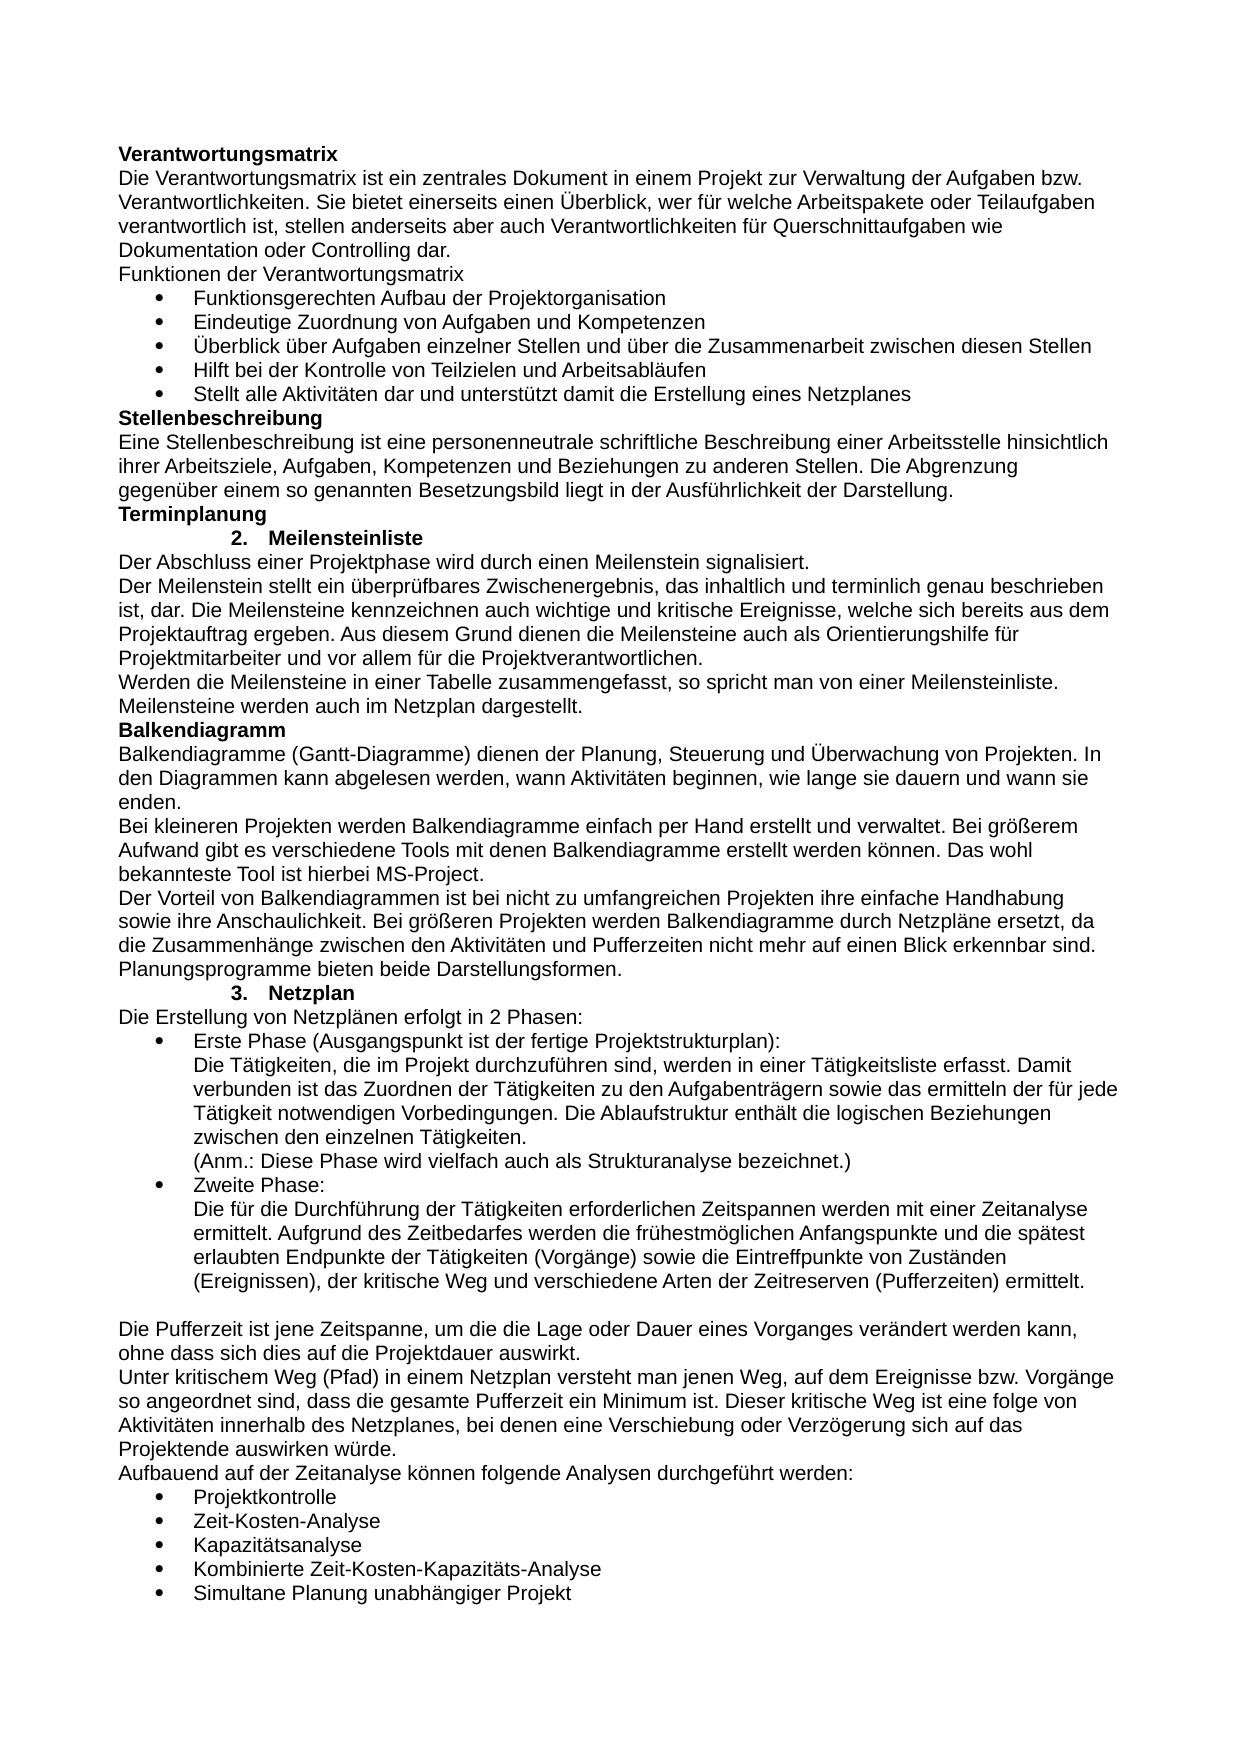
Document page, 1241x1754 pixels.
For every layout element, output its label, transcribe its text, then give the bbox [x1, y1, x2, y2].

text Werden die Meilensteine in einer Tabelle zusammengefasst, so spricht man von einer Meilensteinliste. Meilensteine werden auch im Netzplan dargestellt. [118, 670, 1122, 718]
text Die Erstellung von Netzplänen erfolgt in 2 Phasen: [118, 1005, 1122, 1029]
text Verantwortungsmatrix [118, 142, 1122, 166]
subtitle Balkendiagramm [118, 718, 1122, 742]
text Der Vorteil von Balkendiagrammen ist bei nicht zu umfangreichen Projekten ihre einfache Handhabung sowie ihre Anschaulichkeit. Bei größeren Projekten werden Balkendiagramme durch Netzpläne ersetzt, da die Zusammenhänge zwischen den Aktivitäten und Pufferzeiten nicht mehr auf einen Blick erkennbar sind. Planungsprogramme bieten beide Darstellungsformen. [118, 885, 1122, 981]
text Die Verantwortungsmatrix ist ein zentrales Dokument in einem Projekt zur Verwaltung der Aufgaben bzw. Verantwortlichkeiten. Sie bietet einerseits einen Überblick, wer für welche Arbeitspakete oder Teilaufgaben verantwortlich ist, stellen anderseits aber auch Verantwortlichkeiten für Querschnittaufgaben wie Dokumentation oder Controlling dar. [118, 166, 1122, 262]
subtitle Meilensteinliste [231, 526, 1122, 550]
list Zweite Phase: Die für die Durchführung der Tätigkeiten erforderlichen Zeitspannen werden mit einer Zeitanalyse ermittelt. Aufgrund des Zeitbedarfes werden die frühestmöglichen Anfangspunkte und die spätest erlaubten Endpunkte der Tätigkeiten (Vorgänge) sowie die Eintreffpunkte von Zuständen (Ereignissen), der kritische Weg und verschiedene Arten der Zeitreserven (Pufferzeiten) ermittelt. [156, 1173, 1122, 1293]
text Funktionen der Verantwortungsmatrix [118, 262, 1122, 286]
list Kapazitätsanalyse [156, 1533, 1122, 1557]
list Hilft bei der Kontrolle von Teilzielen und Arbeitsabläufen [156, 358, 1122, 382]
subtitle Netzplan [231, 981, 1122, 1005]
text Bei kleineren Projekten werden Balkendiagramme einfach per Hand erstellt und verwaltet. Bei größerem Aufwand gibt es verschiedene Tools mit denen Balkendiagramme erstellt werden können. Das wohl bekannteste Tool ist hierbei MS-Project. [118, 813, 1122, 885]
list Erste Phase (Ausgangspunkt ist der fertige Projektstrukturplan): Die Tätigkeiten, die im Projekt durchzuführen sind, werden in einer Tätigkeitsliste erfasst. Damit verbunden ist das Zuordnen der Tätigkeiten zu den Aufgabenträgern sowie das ermitteln der für jede Tätigkeit notwendigen Vorbedingungen. Die Ablaufstruktur enthält die logischen Beziehungen zwischen den einzelnen Tätigkeiten. (Anm.: Diese Phase wird vielfach auch als Strukturanalyse bezeichnet.) [156, 1029, 1122, 1173]
text Der Abschluss einer Projektphase wird durch einen Meilenstein signalisiert. [118, 550, 1122, 574]
text Aufbauend auf der Zeitanalyse können folgende Analysen durchgeführt werden: [118, 1461, 1122, 1484]
list Überblick über Aufgaben einzelner Stellen und über die Zusammenarbeit zwischen diesen Stellen [156, 334, 1122, 358]
text Die Pufferzeit ist jene Zeitspanne, um die die Lage oder Dauer eines Vorganges verändert werden kann, ohne dass sich dies auf die Projektdauer auswirkt. Unter kritischem Weg (Pfad) in einem Netzplan versteht man jenen Weg, auf dem Ereignisse bzw. Vorgänge so angeordnet sind, dass die gesamte Pufferzeit ein Minimum ist. Dieser kritische Weg ist eine folge von Aktivitäten innerhalb des Netzplanes, bei denen eine Verschiebung oder Verzögerung sich auf das Projektende auswirken würde. [118, 1317, 1122, 1461]
list Funktionsgerechten Aufbau der Projektorganisation [156, 286, 1122, 310]
list Simultane Planung unabhängiger Projekt [156, 1581, 1122, 1605]
subtitle Terminplanung [118, 502, 1122, 526]
text Der Meilenstein stellt ein überprüfbares Zwischenergebnis, das inhaltlich und terminlich genau beschrieben ist, dar. Die Meilensteine kennzeichnen auch wichtige und kritische Ereignisse, welche sich bereits aus dem Projektauftrag ergeben. Aus diesem Grund dienen die Meilensteine auch als Orientierungshilfe für Projektmitarbeiter und vor allem für die Projektverantwortlichen. [118, 574, 1122, 670]
list Projektkontrolle [156, 1484, 1122, 1508]
list Eindeutige Zuordnung von Aufgaben und Kompetenzen [156, 310, 1122, 334]
list Zeit-Kosten-Analyse [156, 1508, 1122, 1533]
text Eine Stellenbeschreibung ist eine personenneutrale schriftliche Beschreibung einer Arbeitsstelle hinsichtlich ihrer Arbeitsziele, Aufgaben, Kompetenzen und Beziehungen zu anderen Stellen. Die Abgrenzung gegenüber einem so genannten Besetzungsbild liegt in der Ausführlichkeit der Darstellung. [118, 430, 1122, 502]
subtitle Stellenbeschreibung [118, 406, 1122, 430]
text Balkendiagramme (Gantt-Diagramme) dienen der Planung, Steuerung und Überwachung von Projekten. In den Diagrammen kann abgelesen werden, wann Aktivitäten beginnen, wie lange sie dauern und wann sie enden. [118, 742, 1122, 813]
list Stellt alle Aktivitäten dar und unterstützt damit die Erstellung eines Netzplanes [156, 382, 1122, 406]
list Kombinierte Zeit-Kosten-Kapazitäts-Analyse [156, 1557, 1122, 1581]
